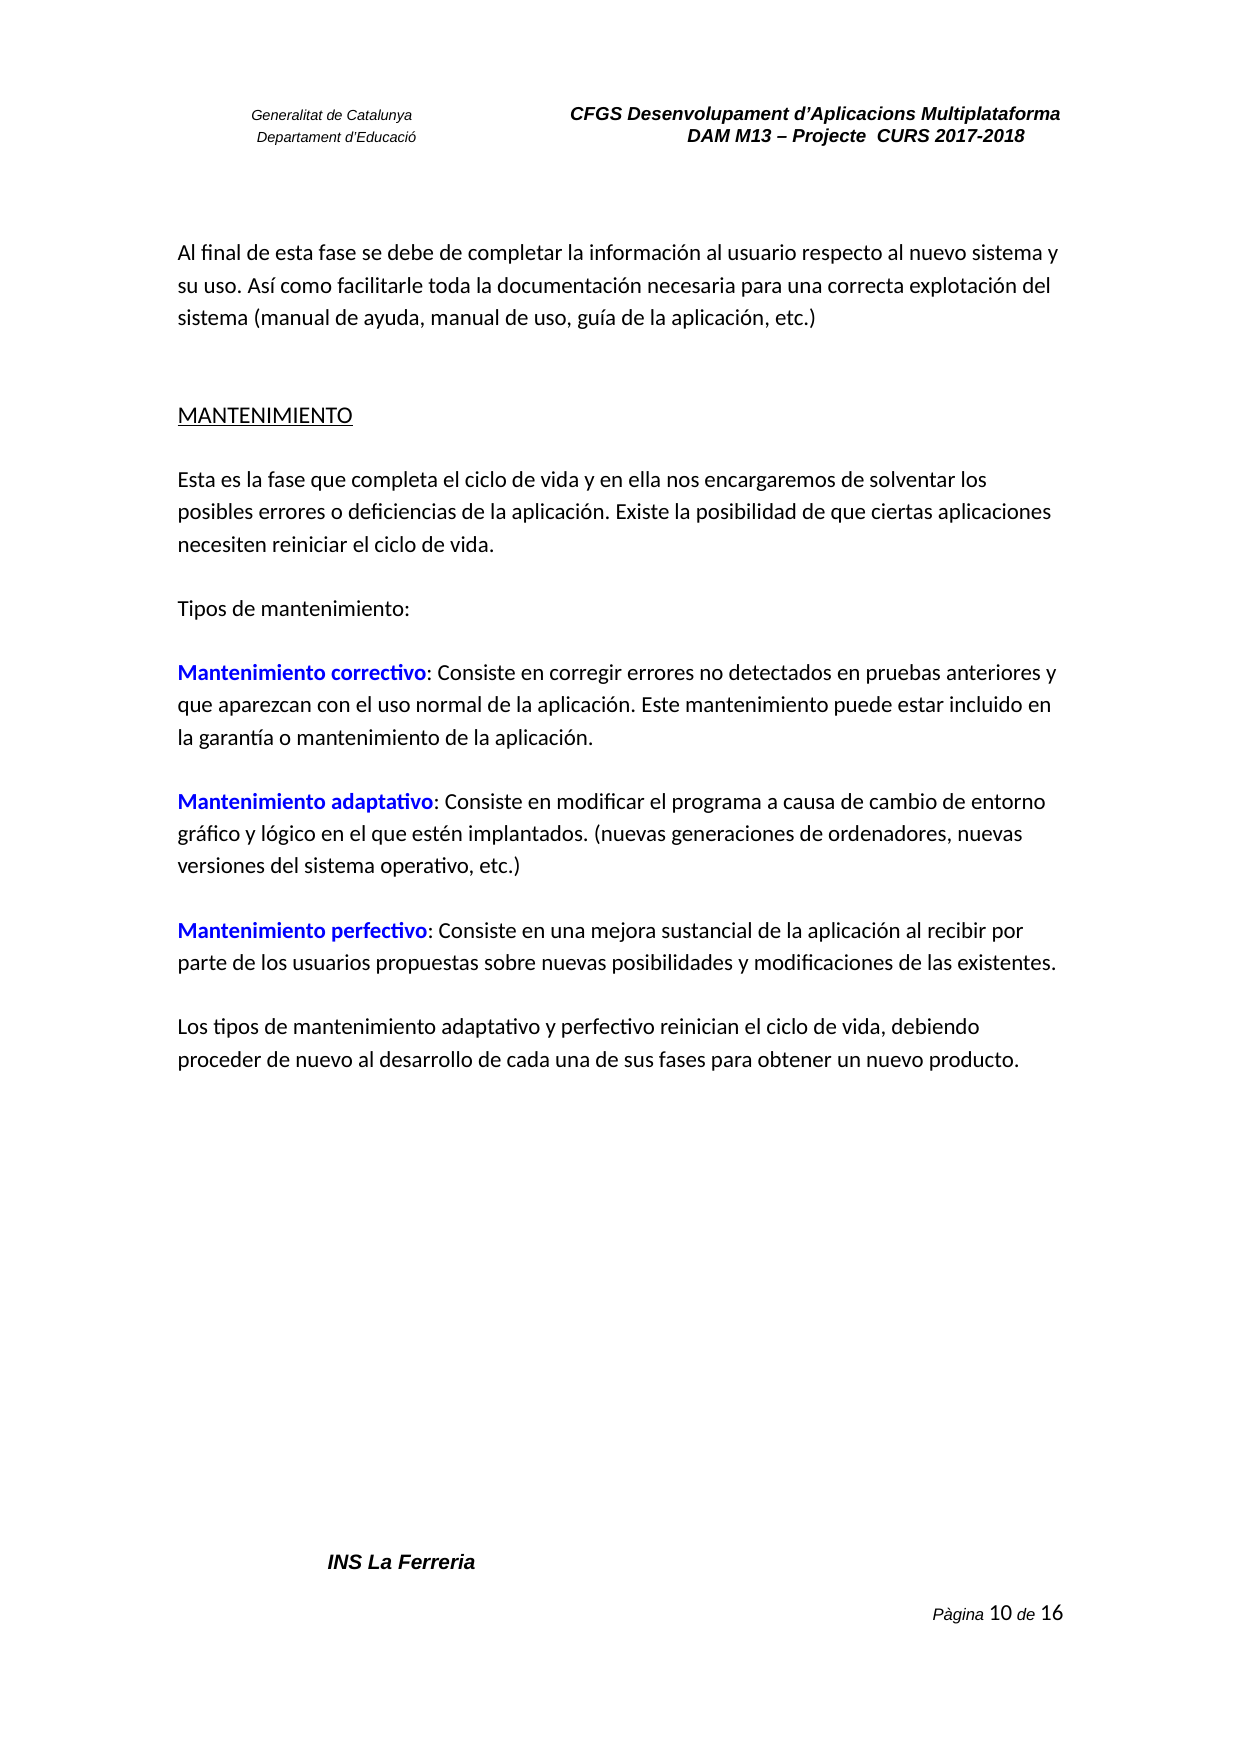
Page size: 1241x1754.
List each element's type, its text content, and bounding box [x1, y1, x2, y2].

picture [177, 79, 253, 151]
subtitle Al final de esta fase se debe de completar la información al usuario respecto al nuevo sistema y su uso. Así como facilitarle toda la documentación necesaria para una correcta explotación del sistema (manual de ayuda, manual de uso, guía de la aplicación, etc.) MANTENIMIENTO Esta es la fase que completa el ciclo de vida y en ella nos encargaremos de solventar los posibles errores o deficiencias de la aplicación. Existe la posibilidad de que ciertas aplicaciones necesiten reiniciar el ciclo de vida. Tipos de mantenimiento: Mantenimiento correctivo: Consiste en corregir errores no detectados en pruebas anteriores y que aparezcan con el uso normal de la aplicación. Este mantenimiento puede estar incluido en la garantía o mantenimiento de la aplicación. Mantenimiento adaptativo: Consiste en modificar el programa a causa de cambio de entorno gráfico y lógico en el que estén implantados. (nuevas generaciones de ordenadores, nuevas versiones del sistema operativo, etc.) Mantenimiento perfectivo: Consiste en una mejora sustancial de la aplicación al recibir por parte de los usuarios propuestas sobre nuevas posibilidades y modificaciones de las existentes. Los tipos de mantenimiento adaptativo y perfectivo reinician el ciclo de vida, debiendo proceder de nuevo al desarrollo de cada una de sus fases para obtener un nuevo producto. [177, 174, 1063, 1105]
picture [187, 1551, 325, 1614]
